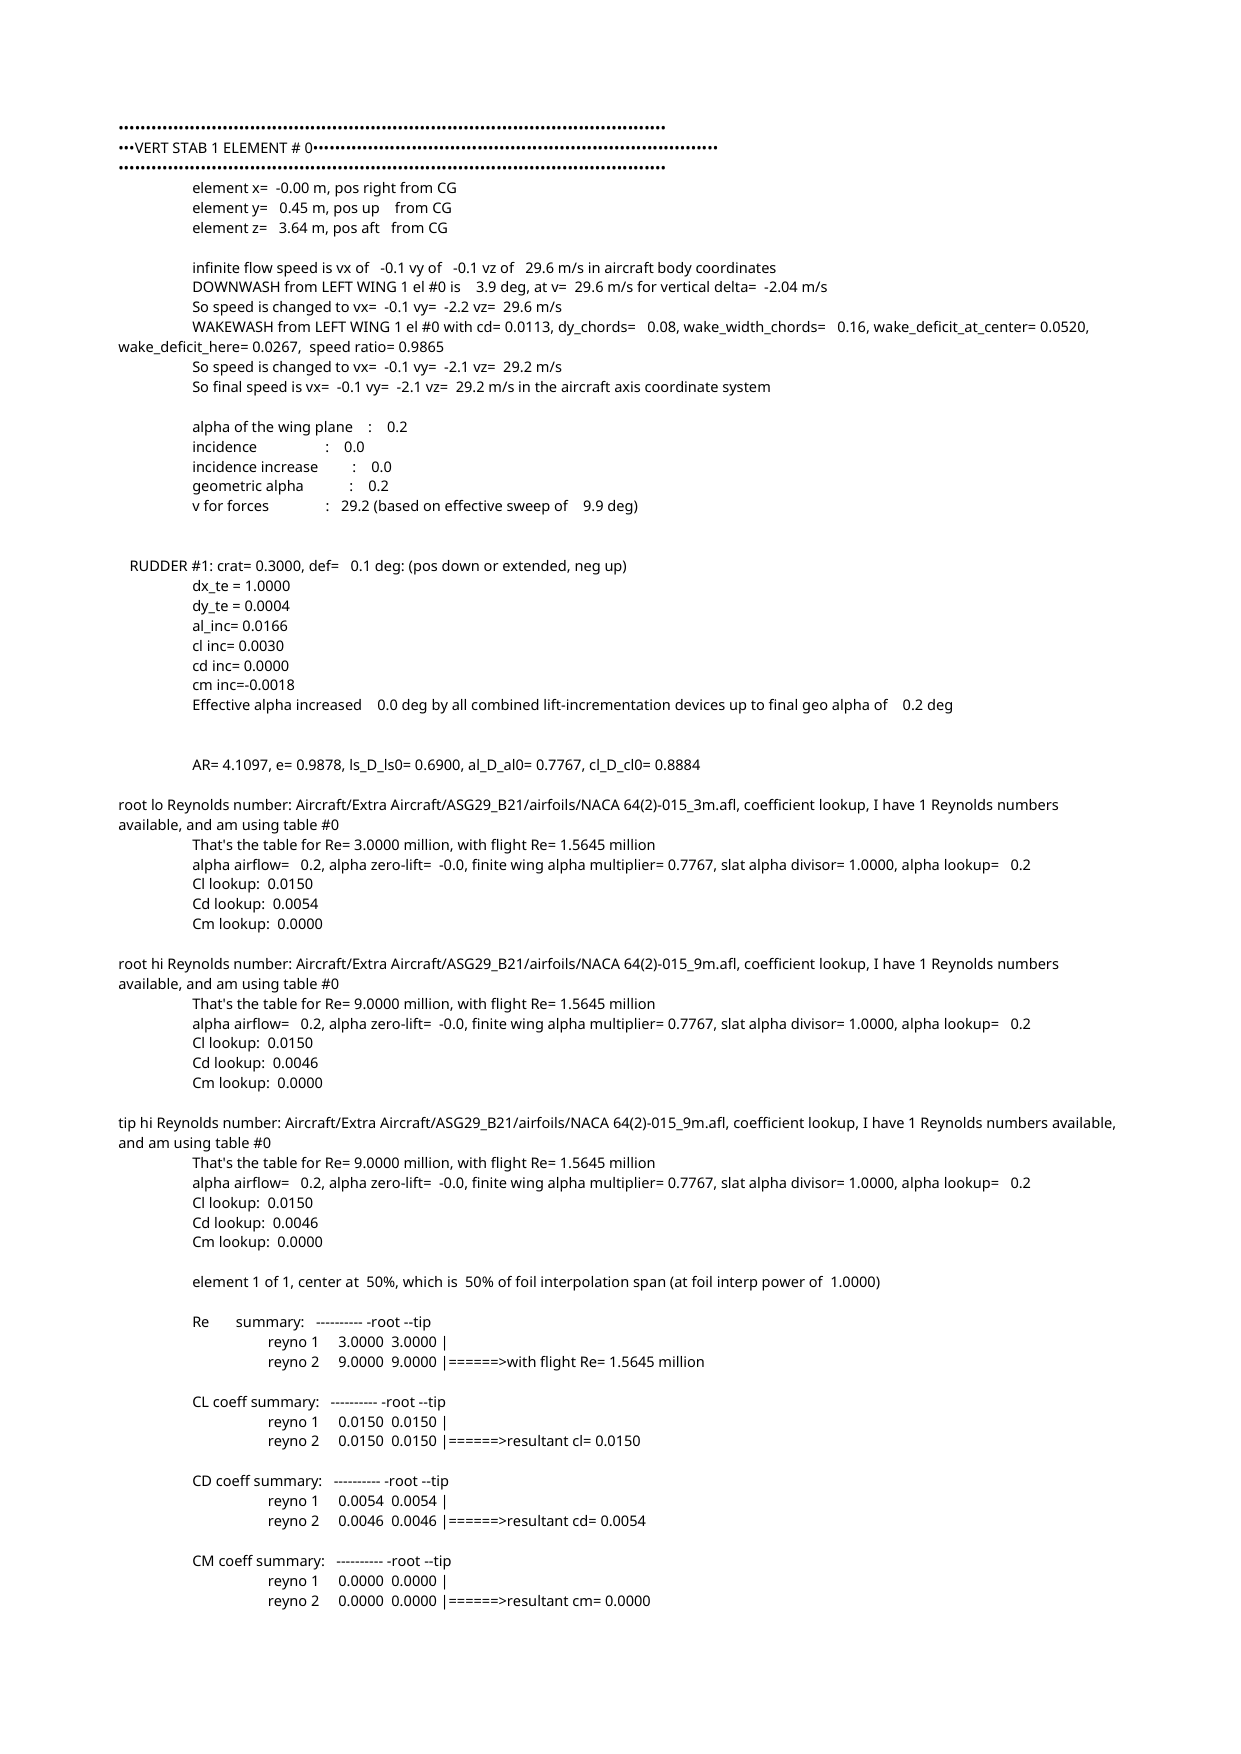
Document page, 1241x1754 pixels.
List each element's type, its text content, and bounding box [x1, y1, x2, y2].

text WAKEWASH from LEFT WING 1 el #0 with cd= 0.0113, dy_chords= 0.08, wake_width_chords= 0.16, wake_deficit_at_center= 0.0520, wake_deficit_here= 0.0267, speed ratio= 0.9865 [118, 317, 1122, 357]
text That's the table for Re= 9.0000 million, with flight Re= 1.5645 million [118, 993, 1122, 1013]
text element 1 of 1, center at 50%, which is 50% of foil interpolation span (at foil interp power of 1.0000) [118, 1272, 1122, 1292]
text AR= 4.1097, e= 0.9878, ls_D_ls0= 0.6900, al_D_al0= 0.7767, cl_D_cl0= 0.8884 [118, 755, 1122, 775]
text •••VERT STAB 1 ELEMENT # 0•••••••••••••••••••••••••••••••••••••••••••••••••••••••••••••••••••••••••• [118, 138, 1122, 158]
text alpha airflow= 0.2, alpha zero-lift= -0.0, finite wing alpha multiplier= 0.7767, slat alpha divisor= 1.0000, alpha lookup= 0.2 [118, 1013, 1122, 1033]
text Cl lookup: 0.0150 [118, 1192, 1122, 1212]
text That's the table for Re= 3.0000 million, with flight Re= 1.5645 million [118, 834, 1122, 854]
text incidence increase : 0.0 [118, 456, 1122, 476]
text tip hi Reynolds number: Aircraft/Extra Aircraft/ASG29_B21/airfoils/NACA 64(2)-015_9m.afl, coefficient lookup, I have 1 Reynolds numbers available, and am using table #0 [118, 1113, 1122, 1153]
text root lo Reynolds number: Aircraft/Extra Aircraft/ASG29_B21/airfoils/NACA 64(2)-015_3m.afl, coefficient lookup, I have 1 Reynolds numbers available, and am using table #0 [118, 794, 1122, 834]
text Cl lookup: 0.0150 [118, 874, 1122, 894]
text •••••••••••••••••••••••••••••••••••••••••••••••••••••••••••••••••••••••••••••••••••••••••••••••••••• [118, 158, 1122, 178]
text Cl lookup: 0.0150 [118, 1033, 1122, 1053]
text dy_te = 0.0004 [118, 596, 1122, 616]
text reyno 1 0.0000 0.0000 | [118, 1571, 1122, 1590]
text reyno 1 3.0000 3.0000 | [118, 1332, 1122, 1352]
text alpha airflow= 0.2, alpha zero-lift= -0.0, finite wing alpha multiplier= 0.7767, slat alpha divisor= 1.0000, alpha lookup= 0.2 [118, 854, 1122, 874]
text cl inc= 0.0030 [118, 635, 1122, 655]
text Cm lookup: 0.0000 [118, 914, 1122, 934]
text CD coeff summary: ---------- -root --tip [118, 1471, 1122, 1491]
text element x= -0.00 m, pos right from CG [118, 178, 1122, 198]
text v for forces : 29.2 (based on effective sweep of 9.9 deg) [118, 496, 1122, 516]
text cd inc= 0.0000 [118, 655, 1122, 675]
text So speed is changed to vx= -0.1 vy= -2.1 vz= 29.2 m/s [118, 357, 1122, 377]
text reyno 1 0.0054 0.0054 | [118, 1491, 1122, 1511]
text alpha of the wing plane : 0.2 [118, 417, 1122, 436]
text dx_te = 1.0000 [118, 576, 1122, 596]
text geometric alpha : 0.2 [118, 476, 1122, 496]
text Re summary: ---------- -root --tip [118, 1312, 1122, 1332]
text CL coeff summary: ---------- -root --tip [118, 1391, 1122, 1411]
text element y= 0.45 m, pos up from CG [118, 198, 1122, 218]
text reyno 2 0.0046 0.0046 |======>resultant cd= 0.0054 [118, 1511, 1122, 1531]
text reyno 2 9.0000 9.0000 |======>with flight Re= 1.5645 million [118, 1352, 1122, 1372]
text reyno 2 0.0150 0.0150 |======>resultant cl= 0.0150 [118, 1431, 1122, 1451]
text Cd lookup: 0.0046 [118, 1053, 1122, 1073]
text Effective alpha increased 0.0 deg by all combined lift-incrementation devices up to final geo alpha of 0.2 deg [118, 695, 1122, 715]
text So speed is changed to vx= -0.1 vy= -2.2 vz= 29.6 m/s [118, 297, 1122, 317]
text root hi Reynolds number: Aircraft/Extra Aircraft/ASG29_B21/airfoils/NACA 64(2)-015_9m.afl, coefficient lookup, I have 1 Reynolds numbers available, and am using table #0 [118, 954, 1122, 993]
text So final speed is vx= -0.1 vy= -2.1 vz= 29.2 m/s in the aircraft axis coordinate system [118, 377, 1122, 397]
text CM coeff summary: ---------- -root --tip [118, 1551, 1122, 1571]
text reyno 2 0.0000 0.0000 |======>resultant cm= 0.0000 [118, 1590, 1122, 1610]
text infinite flow speed is vx of -0.1 vy of -0.1 vz of 29.6 m/s in aircraft body coordinates [118, 257, 1122, 277]
text Cd lookup: 0.0054 [118, 894, 1122, 914]
text Cd lookup: 0.0046 [118, 1212, 1122, 1232]
text Cm lookup: 0.0000 [118, 1232, 1122, 1252]
text reyno 1 0.0150 0.0150 | [118, 1411, 1122, 1431]
text incidence : 0.0 [118, 436, 1122, 456]
text Cm lookup: 0.0000 [118, 1073, 1122, 1093]
text •••••••••••••••••••••••••••••••••••••••••••••••••••••••••••••••••••••••••••••••••••••••••••••••••••• [118, 118, 1122, 138]
text DOWNWASH from LEFT WING 1 el #0 is 3.9 deg, at v= 29.6 m/s for vertical delta= -2.04 m/s [118, 277, 1122, 297]
text RUDDER #1: crat= 0.3000, def= 0.1 deg: (pos down or extended, neg up) [118, 556, 1122, 576]
text al_inc= 0.0166 [118, 616, 1122, 635]
text That's the table for Re= 9.0000 million, with flight Re= 1.5645 million [118, 1153, 1122, 1173]
text cm inc=-0.0018 [118, 675, 1122, 695]
text alpha airflow= 0.2, alpha zero-lift= -0.0, finite wing alpha multiplier= 0.7767, slat alpha divisor= 1.0000, alpha lookup= 0.2 [118, 1173, 1122, 1192]
text element z= 3.64 m, pos aft from CG [118, 218, 1122, 237]
